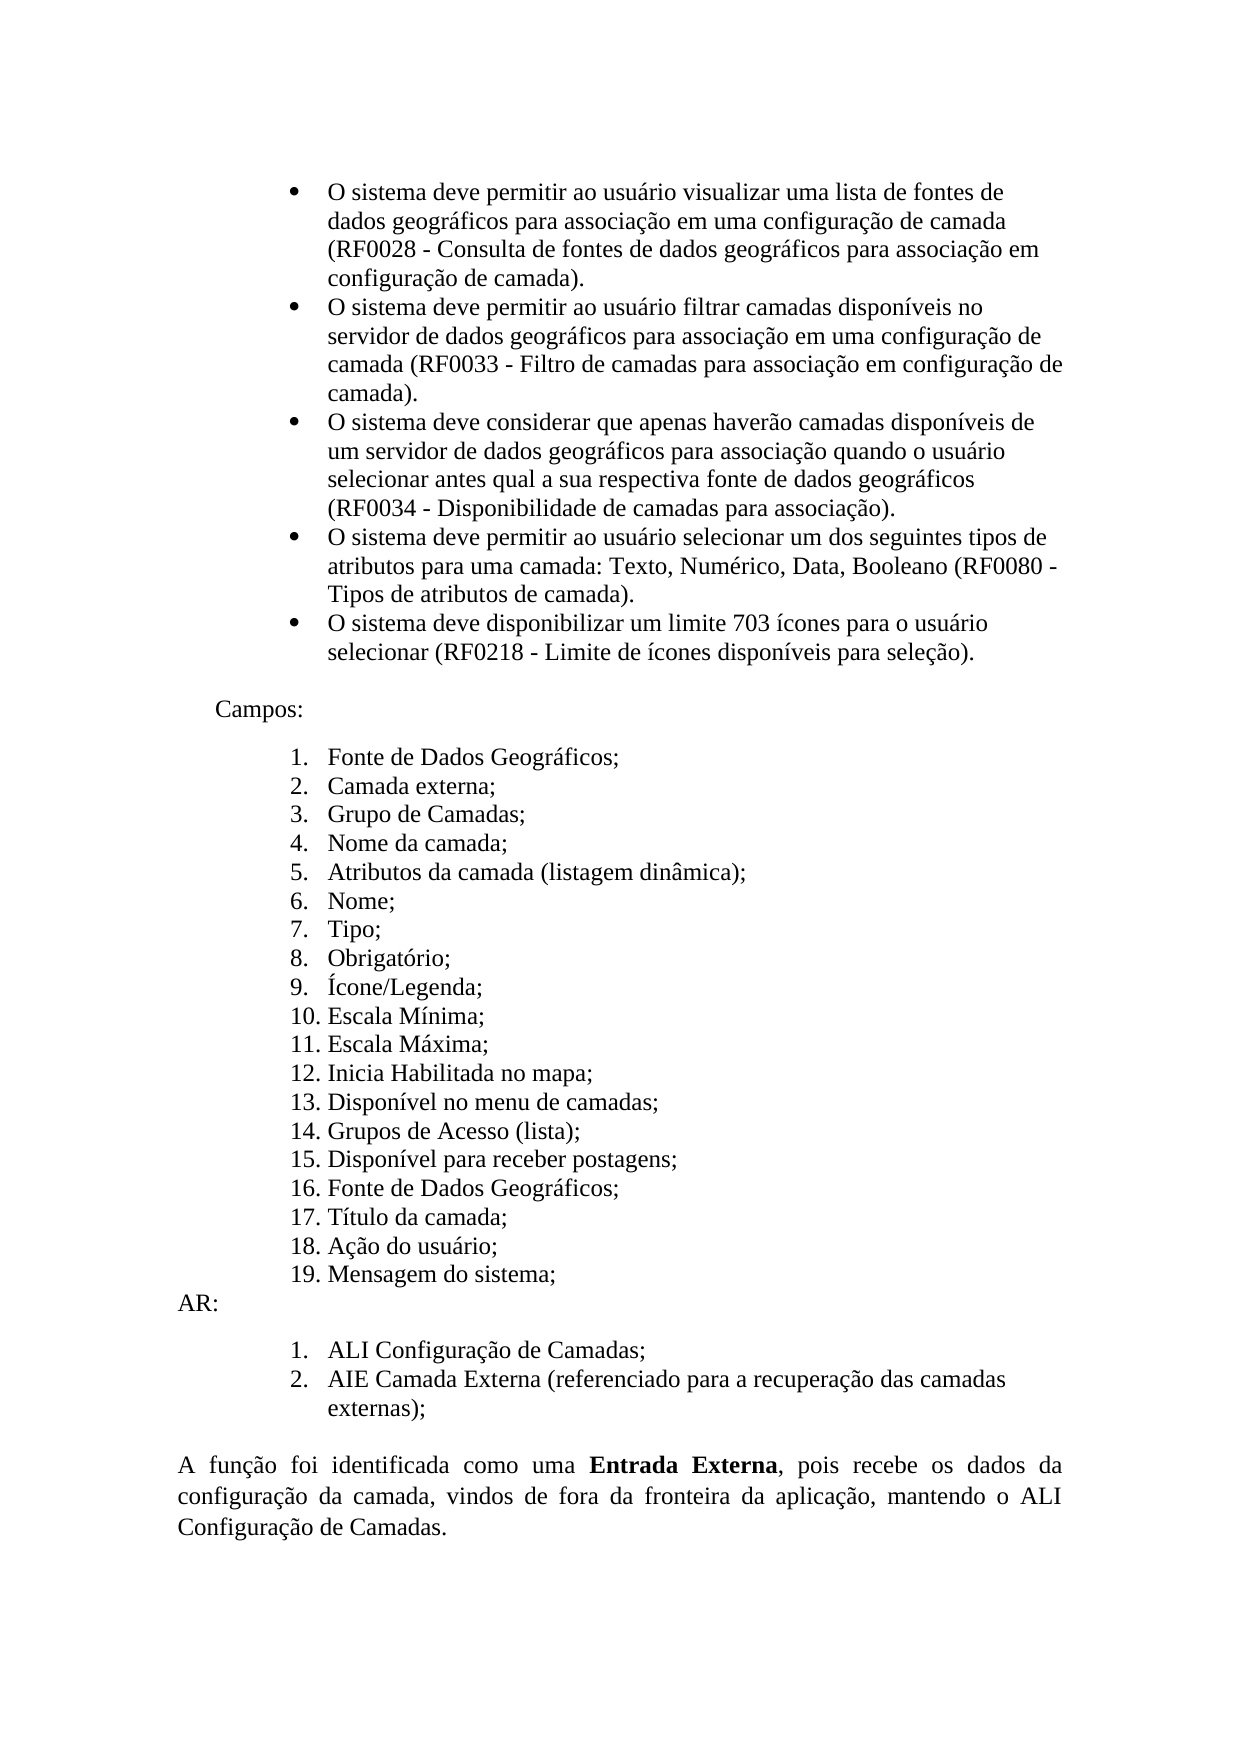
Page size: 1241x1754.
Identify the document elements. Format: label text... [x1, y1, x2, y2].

list Disponível no menu de camadas; [290, 1087, 1063, 1116]
list Camada externa; [290, 771, 1063, 799]
text Campos: [215, 694, 1063, 723]
list Escala Mínima; [290, 1001, 1063, 1029]
list Tipo; [290, 914, 1063, 943]
list Disponível para receber postagens; [290, 1144, 1063, 1173]
list Grupos de Acesso (lista); [290, 1116, 1063, 1144]
list Obrigatório; [290, 943, 1063, 972]
list Nome da camada; [290, 828, 1063, 857]
list Ícone/Legenda; [290, 972, 1063, 1001]
list Grupo de Camadas; [290, 799, 1063, 828]
list ALI Configuração de Camadas; [290, 1336, 1063, 1364]
list O sistema deve permitir ao usuário selecionar um dos seguintes tipos de atributos para uma camada: Texto, Numérico, Data, Booleano (RF0080 - Tipos de atributos de camada). [290, 522, 1063, 608]
text AR: [177, 1288, 1063, 1317]
list Ação do usuário; [290, 1231, 1063, 1259]
list O sistema deve considerar que apenas haverão camadas disponíveis de um servidor de dados geográficos para associação quando o usuário selecionar antes qual a sua respectiva fonte de dados geográficos (RF0034 - Disponibilidade de camadas para associação). [290, 407, 1063, 522]
list Inicia Habilitada no mapa; [290, 1058, 1063, 1087]
list O sistema deve disponibilizar um limite 703 ícones para o usuário selecionar (RF0218 - Limite de ícones disponíveis para seleção). [290, 608, 1063, 666]
list AIE Camada Externa (referenciado para a recuperação das camadas externas); [290, 1364, 1063, 1422]
list Nome; [290, 886, 1063, 914]
text A função foi identificada como uma Entrada Externa, pois recebe os dados da configuração da camada, vindos de fora da fronteira da aplicação, mantendo o ALI Configuração de Camadas. [177, 1451, 1063, 1541]
list Título da camada; [290, 1202, 1063, 1231]
list Mensagem do sistema; [290, 1259, 1063, 1288]
list O sistema deve permitir ao usuário filtrar camadas disponíveis no servidor de dados geográficos para associação em uma configuração de camada (RF0033 - Filtro de camadas para associação em configuração de camada). [290, 292, 1063, 407]
list Escala Máxima; [290, 1029, 1063, 1058]
list O sistema deve permitir ao usuário visualizar uma lista de fontes de dados geográficos para associação em uma configuração de camada (RF0028 - Consulta de fontes de dados geográficos para associação em configuração de camada). [290, 177, 1063, 292]
list Atributos da camada (listagem dinâmica); [290, 857, 1063, 886]
list Fonte de Dados Geográficos; [290, 742, 1063, 771]
list Fonte de Dados Geográficos; [290, 1173, 1063, 1202]
